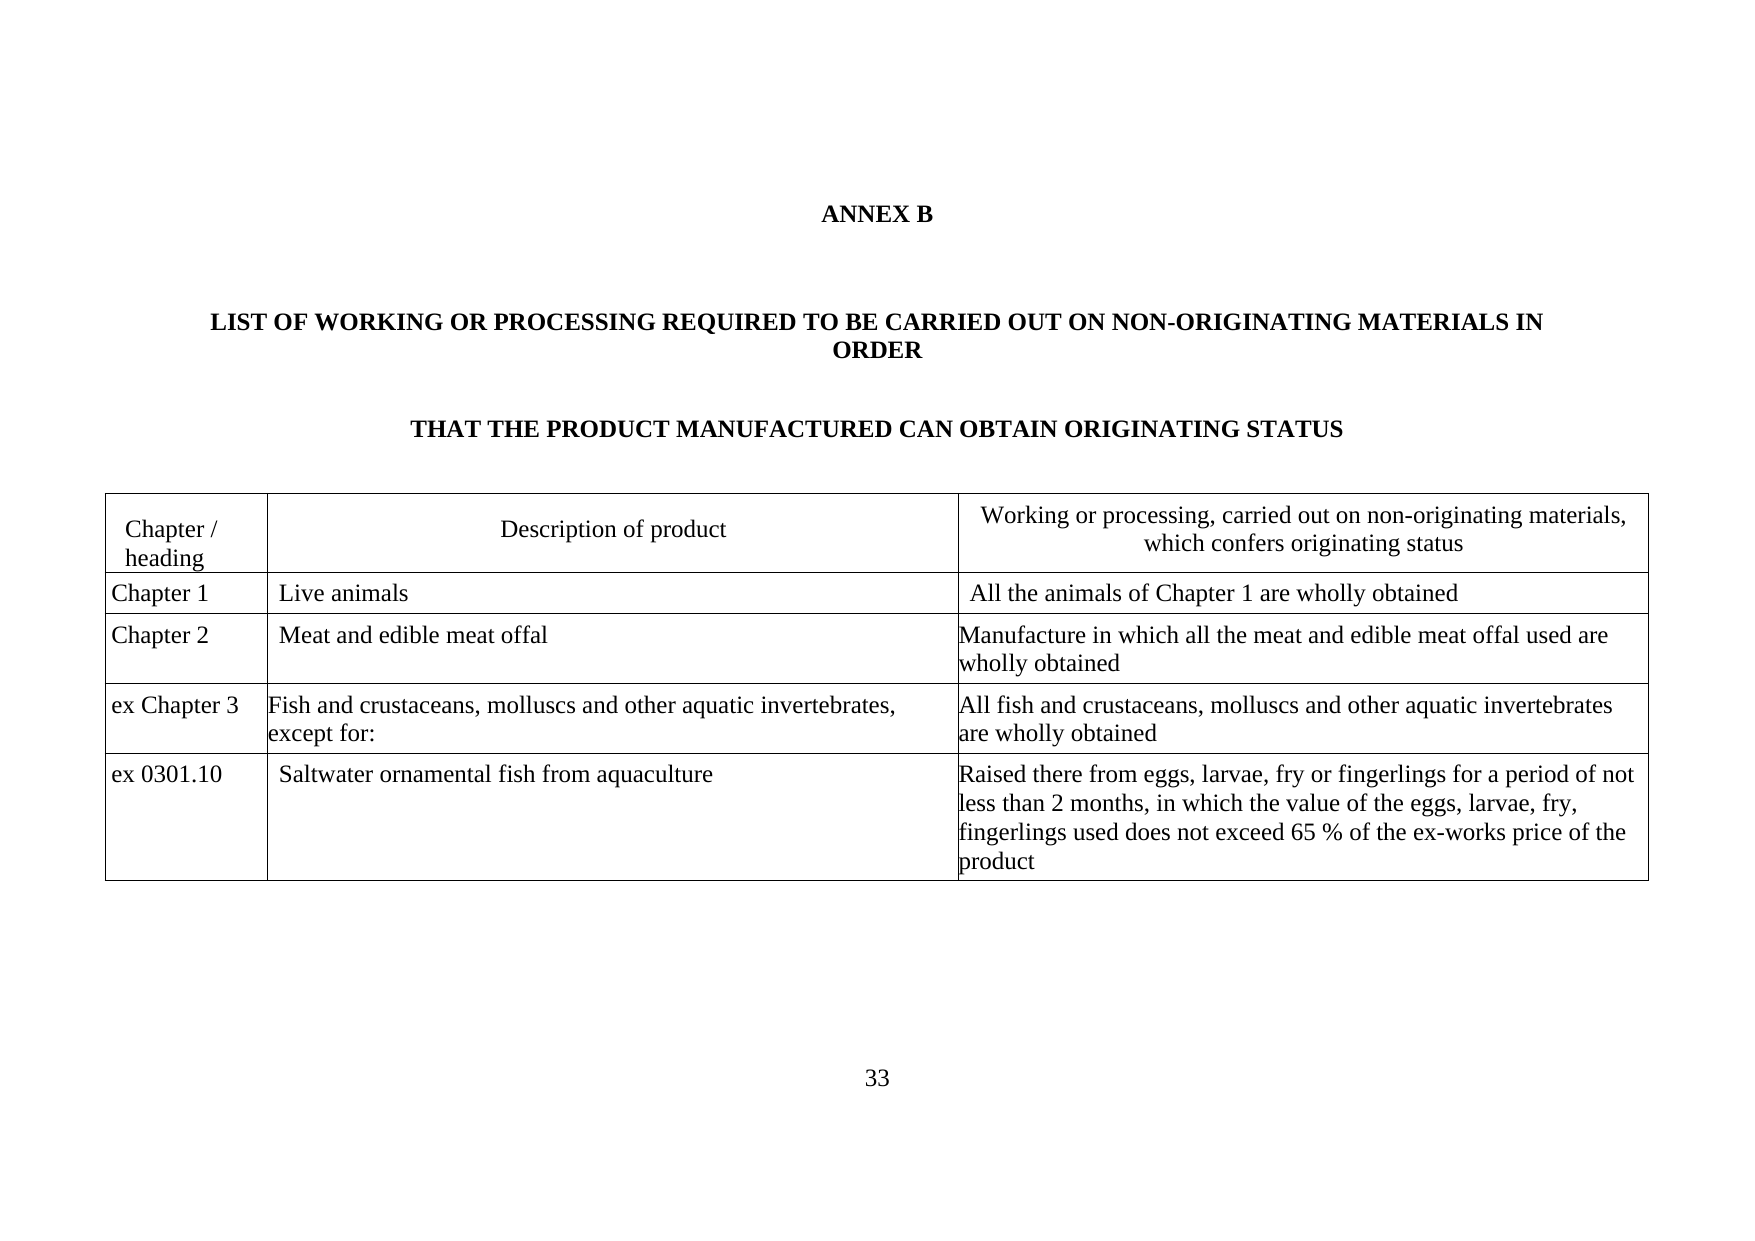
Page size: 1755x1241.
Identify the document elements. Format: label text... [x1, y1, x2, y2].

table_cell Manufacture in which all the meat and edible meat offal used are wholly obtained [959, 614, 1648, 683]
table_header Working or processing, carried out on non-originating materials, which confers originating status [959, 494, 1648, 572]
table_cell ex Chapter 3 [106, 684, 267, 753]
table_header Description of product [268, 494, 958, 572]
table_cell Chapter 2 [106, 614, 267, 683]
table_cell ex 0301.10 [106, 754, 267, 880]
subtitle LIST OF WORKING OR PROCESSING REQUIRED TO BE CARRIED OUT ON NON-ORIGINATING MATERIALS IN ORDER [177, 278, 1577, 364]
table_cell Raised there from eggs, larvae, fry or fingerlings for a period of not less than 2 months, in which the value of the eggs, larvae, fry, fingerlings used does not exceed 65 % of the ex-works price of the product [959, 754, 1648, 880]
table_cell Saltwater ornamental fish from aquaculture [268, 754, 958, 880]
table_cell Live animals [268, 573, 958, 613]
table_header Chapter / heading [106, 494, 267, 572]
subtitle THAT THE PRODUCT MANUFACTURED CAN OBTAIN ORIGINATING STATUS [177, 414, 1577, 443]
subtitle ANNEX B [177, 199, 1577, 228]
table_cell All fish and crustaceans, molluscs and other aquatic invertebrates are wholly obtained [959, 684, 1648, 753]
table_cell Chapter 1 [106, 573, 267, 613]
table_cell Meat and edible meat offal [268, 614, 958, 683]
table_cell Fish and crustaceans, molluscs and other aquatic invertebrates, except for: [268, 684, 958, 753]
table_cell All the animals of Chapter 1 are wholly obtained [959, 573, 1648, 613]
